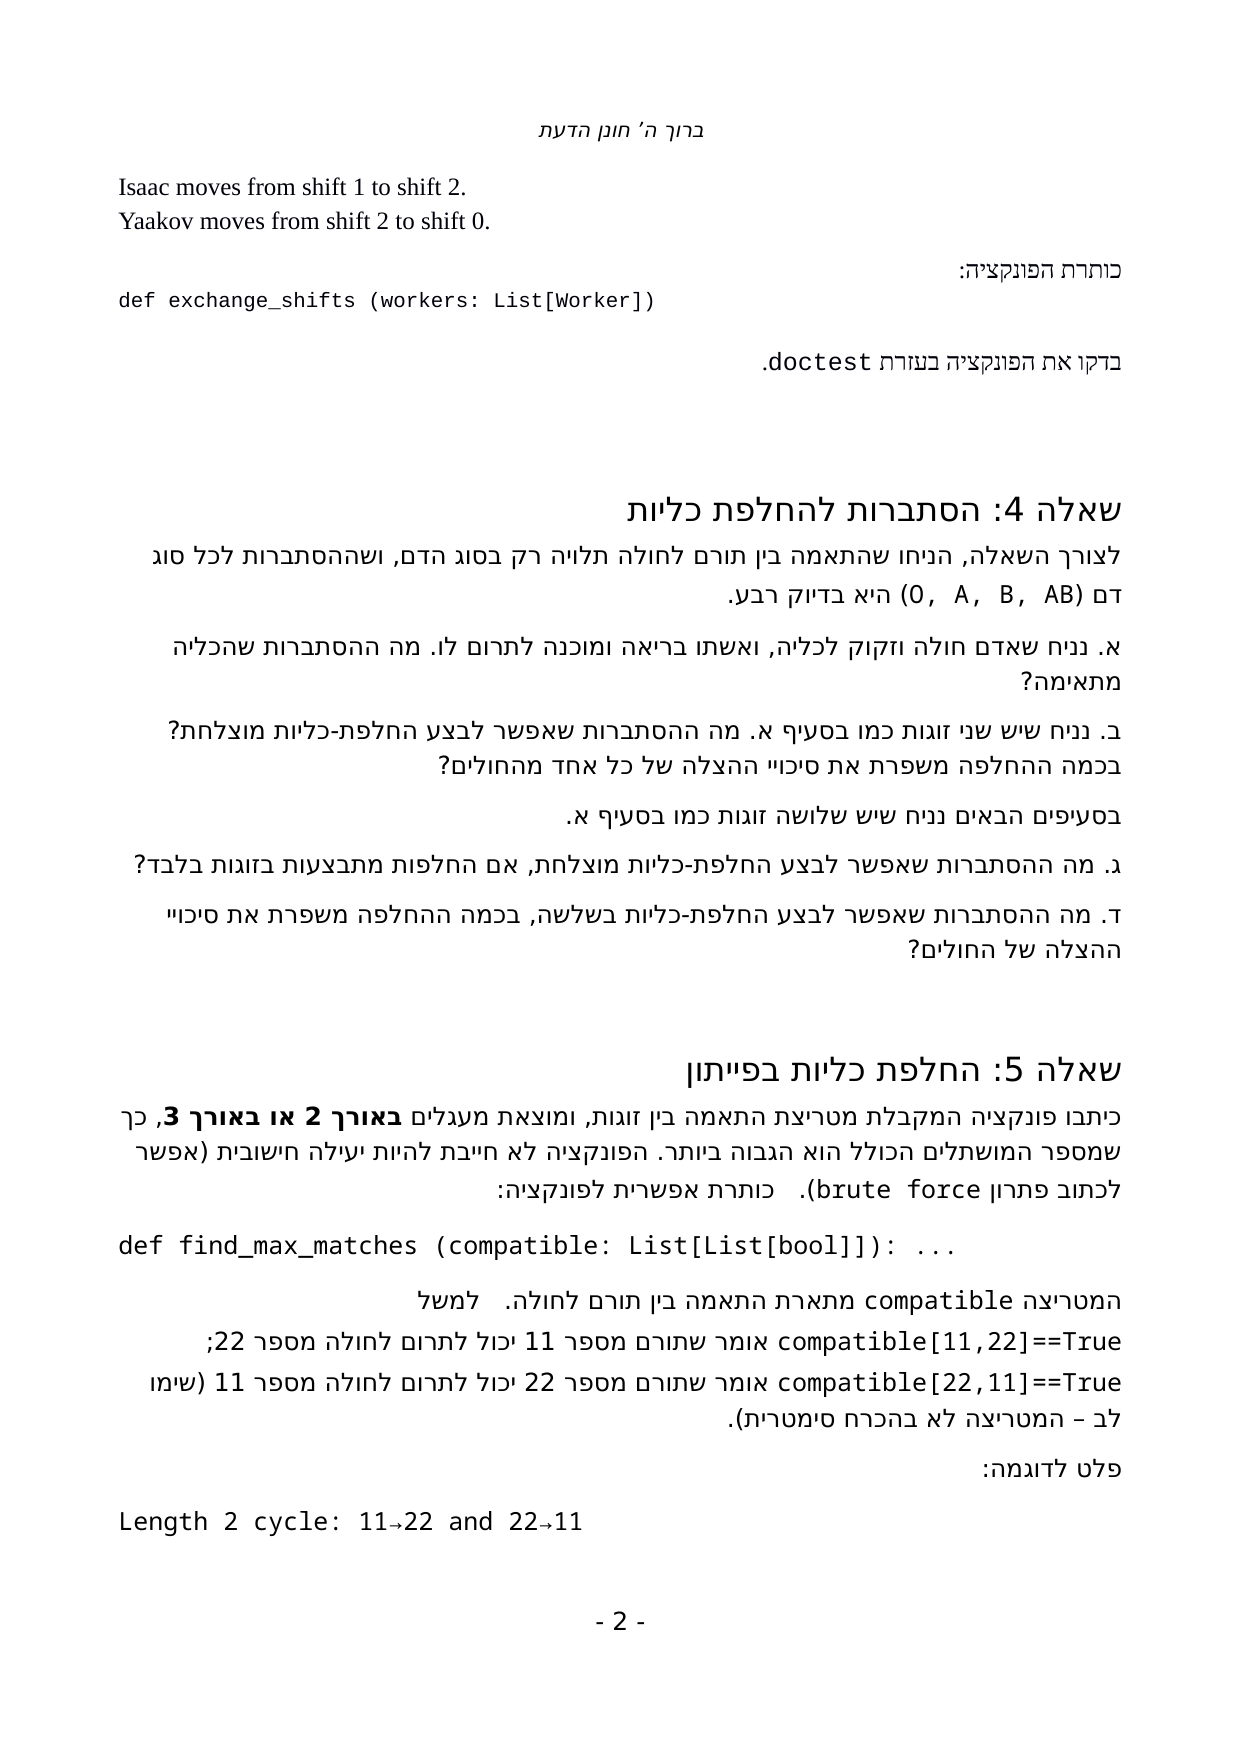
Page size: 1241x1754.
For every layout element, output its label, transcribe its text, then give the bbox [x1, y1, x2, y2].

text ב. נניח שיש שני זוגות כמו בסעיף א. מה ההסתברות שאפשר לבצע החלפת-כליות מוצלחת? בכמה ההחלפה משפרת את סיכויי ההצלה של כל אחד מהחולים? [118, 717, 1122, 781]
text ג. מה ההסתברות שאפשר לבצע החלפת-כליות מוצלחת, אם החלפות מתבצעות בזוגות בלבד? [118, 851, 1122, 880]
text בסעיפים הבאים נניח שיש שלושה זוגות כמו בסעיף א. [118, 801, 1122, 830]
subtitle שאלה 4: הסתברות להחלפת כליות [118, 490, 1122, 529]
text א. נניח שאדם חולה וזקוק לכליה, ואשתו בריאה ומוכנה לתרום לו. מה ההסתברות שהכליה מתאימה? [118, 632, 1122, 696]
text כיתבו פונקציה המקבלת מטריצת התאמה בין זוגות, ומוצאת מעגלים באורך 2 או באורך 3, כך שמספר המושתלים הכולל הוא הגבוה ביותר. הפונקציה לא חייבת להיות יעילה חישובית (אפשר לכתוב פתרון brute force). כותרת אפשרית לפונקציה: [118, 1102, 1122, 1206]
text לצורך השאלה, הניחו שהתאמה בין תורם לחולה תלויה רק בסוג הדם, ושההסתברות לכל סוג דם (O, A, B, AB) היא בדיוק רבע. [118, 542, 1122, 611]
text def find_max_matches (compatible: List[List[bool]]): ... [118, 1227, 1122, 1262]
text Length 2 cycle: 11→22 and 22→11 [118, 1504, 1122, 1538]
text פלט לדוגמה: [118, 1454, 1122, 1483]
text כותרת הפונקציה: [118, 255, 1122, 284]
text ד. מה ההסתברות שאפשר לבצע החלפת-כליות בשלשה, בכמה ההחלפה משפרת את סיכויי ההצלה של החולים? [118, 900, 1122, 964]
subtitle שאלה 5: החלפת כליות בפייתון [118, 1051, 1122, 1089]
text Isaac moves from shift 1 to shift 2. Yaakov moves from shift 2 to shift 0. [118, 172, 1122, 235]
text המטריצה compatible מתארת התאמה בין תורם לחולה. למשל compatible[11,22]==True אומר שתורם מספר 11 יכול לתרום לחולה מספר 22; compatible[22,11]==True אומר שתורם מספר 22 יכול לתרום לחולה מספר 11 (שימו לב – המטריצה לא בהכרח סימטרית). [118, 1283, 1122, 1434]
text בדקו את הפונקציה בעזרת doctest. [118, 347, 1122, 377]
text def exchange_shifts (workers: List[Worker]) [118, 290, 1122, 313]
